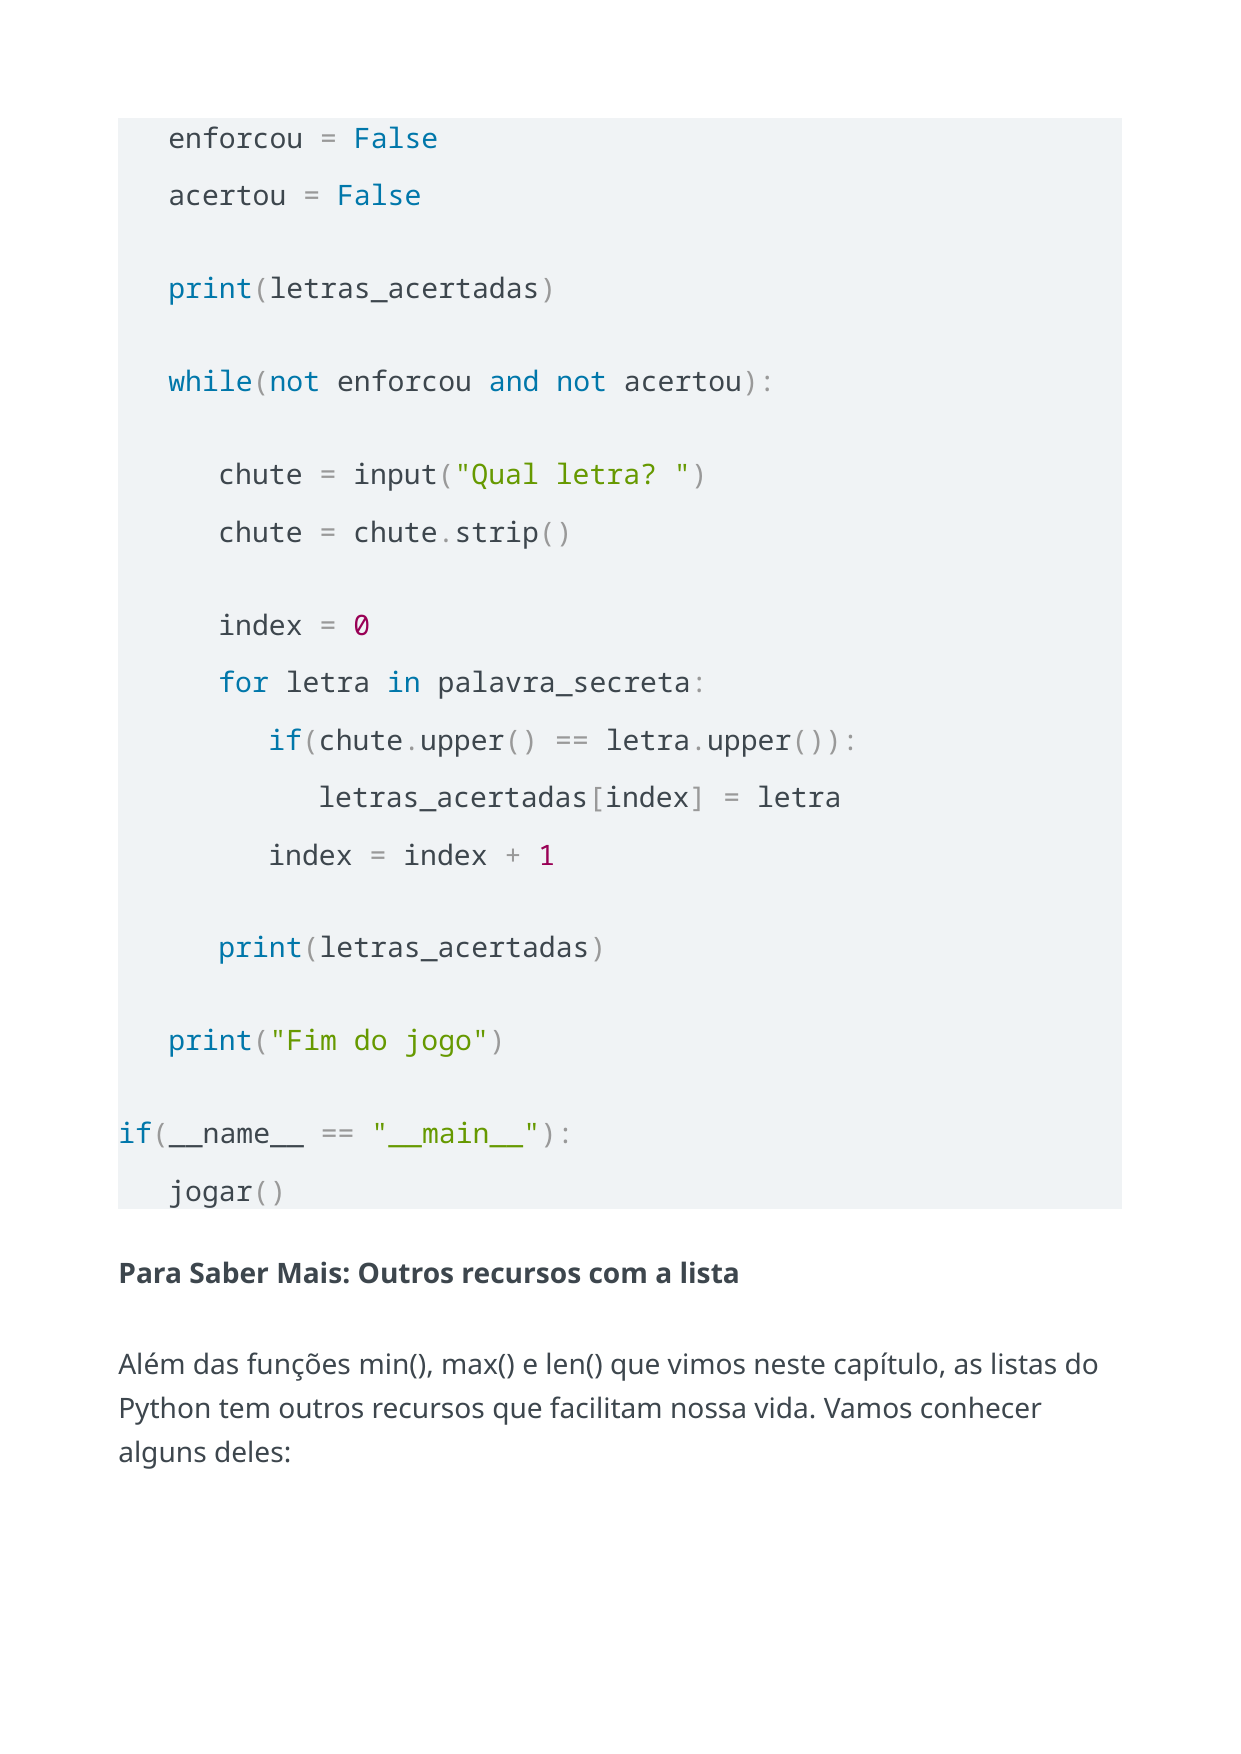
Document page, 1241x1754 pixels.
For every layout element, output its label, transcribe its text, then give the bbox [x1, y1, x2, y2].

subtitle Para Saber Mais: Outros recursos com a lista [118, 1253, 1122, 1292]
text index = 0 [118, 605, 1122, 643]
text jogar() [118, 1171, 1122, 1209]
text acertou = False [118, 176, 1122, 214]
text enforcou = False [118, 118, 1122, 156]
text index = index + 1 [118, 835, 1122, 873]
text while(not enforcou and not acertou): [118, 361, 1122, 400]
text Além das funções min(), max() e len() que vimos neste capítulo, as listas do Python tem outros recursos que facilitam nossa vida. Vamos conhecer alguns deles: [118, 1304, 1122, 1471]
text letras_acertadas[index] = letra [118, 777, 1122, 816]
text print(letras_acertadas) [118, 928, 1122, 966]
text if(__name__ == "__main__"): [118, 1113, 1122, 1152]
text print(letras_acertadas) [118, 268, 1122, 307]
text chute = input("Qual letra? ") [118, 454, 1122, 493]
text for letra in palavra_secreta: [118, 662, 1122, 701]
text print("Fim do jogo") [118, 1021, 1122, 1059]
text if(chute.upper() == letra.upper()): [118, 720, 1122, 758]
text chute = chute.strip() [118, 512, 1122, 550]
